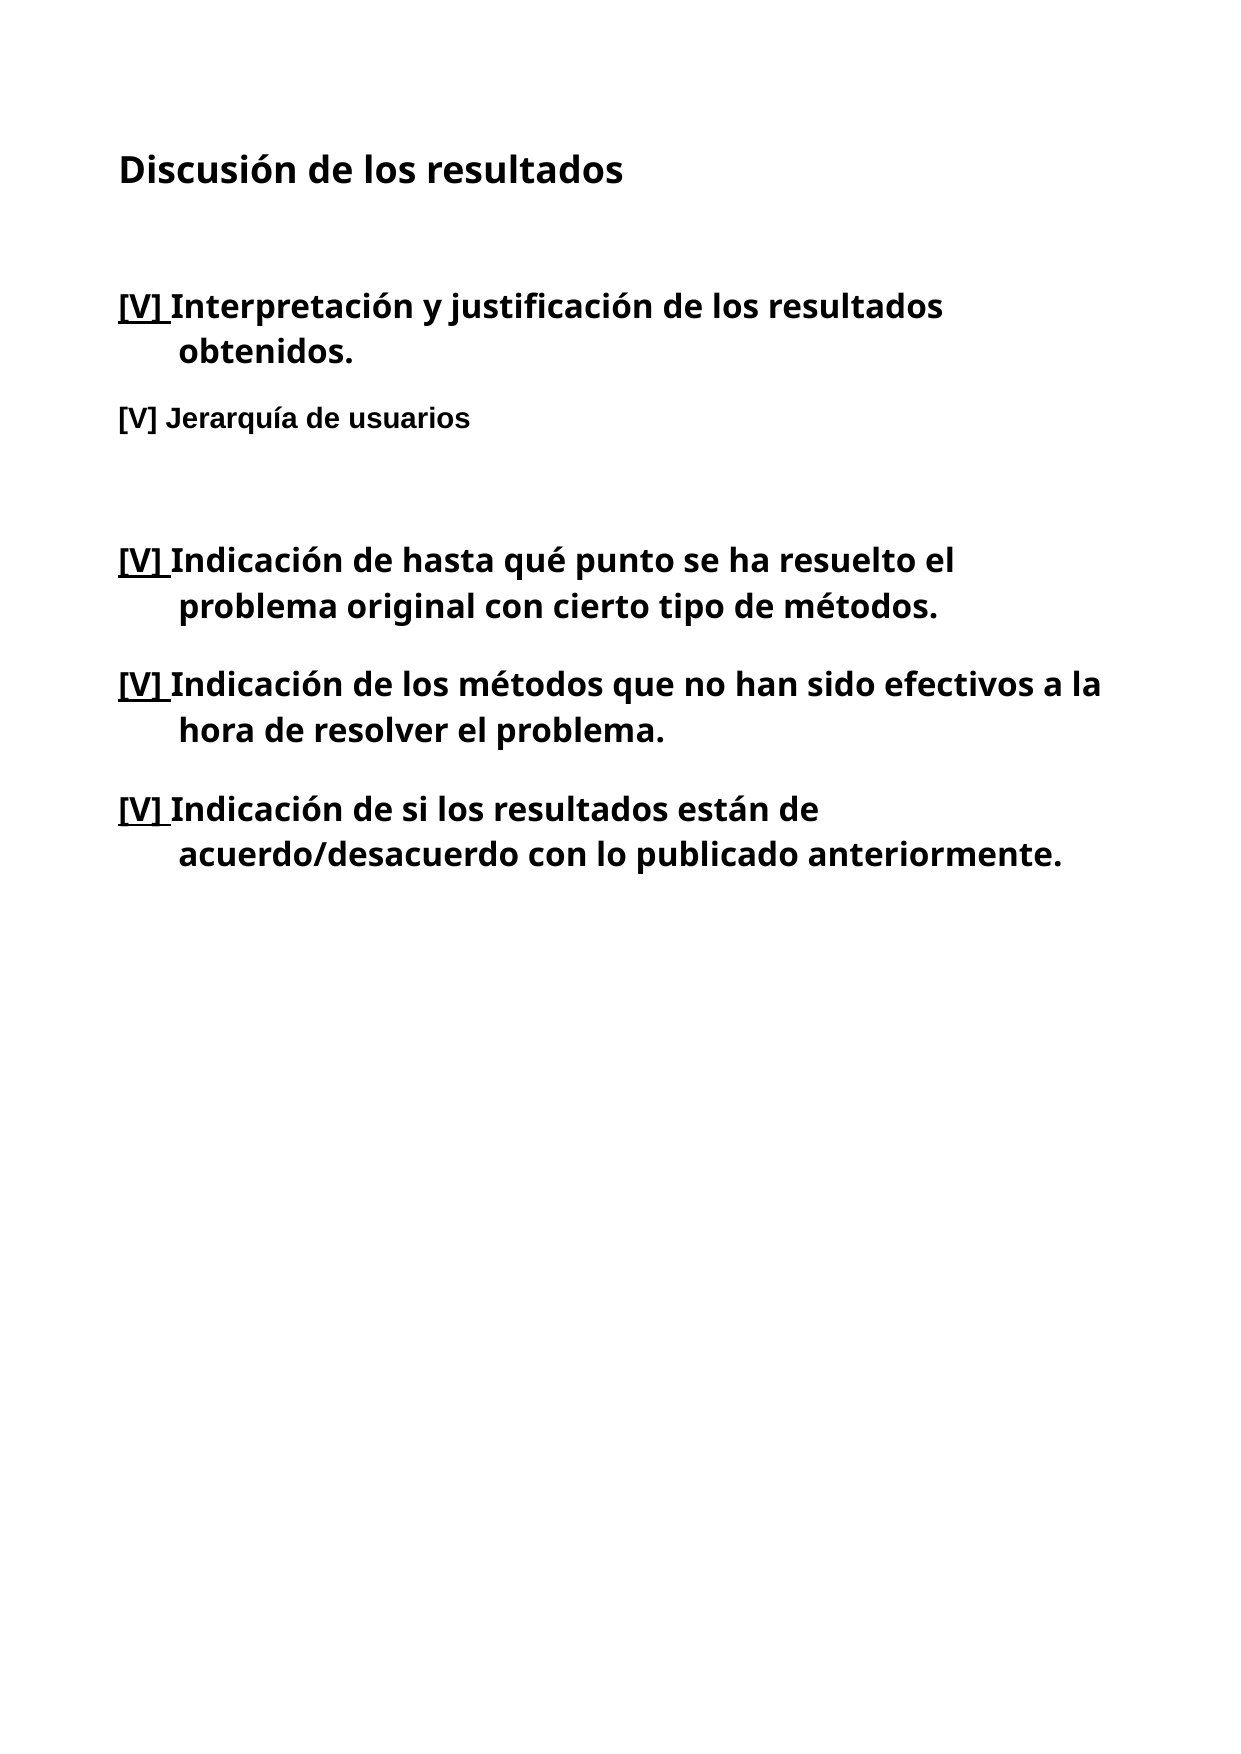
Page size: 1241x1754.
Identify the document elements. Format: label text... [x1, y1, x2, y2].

subtitle [V] Jerarquía de usuarios [118, 401, 1122, 434]
subtitle [V] Indicación de hasta qué punto se ha resuelto el problema original con cierto tipo de métodos. [118, 537, 1122, 628]
subtitle Discusión de los resultados [118, 143, 1122, 194]
subtitle [V] Interpretación y justificación de los resultados obtenidos. [118, 283, 1122, 374]
subtitle [V] Indicación de si los resultados están de acuerdo/desacuerdo con lo publicado anteriormente. [118, 785, 1122, 876]
subtitle [V] Indicación de los métodos que no han sido efectivos a la hora de resolver el problema. [118, 661, 1122, 752]
